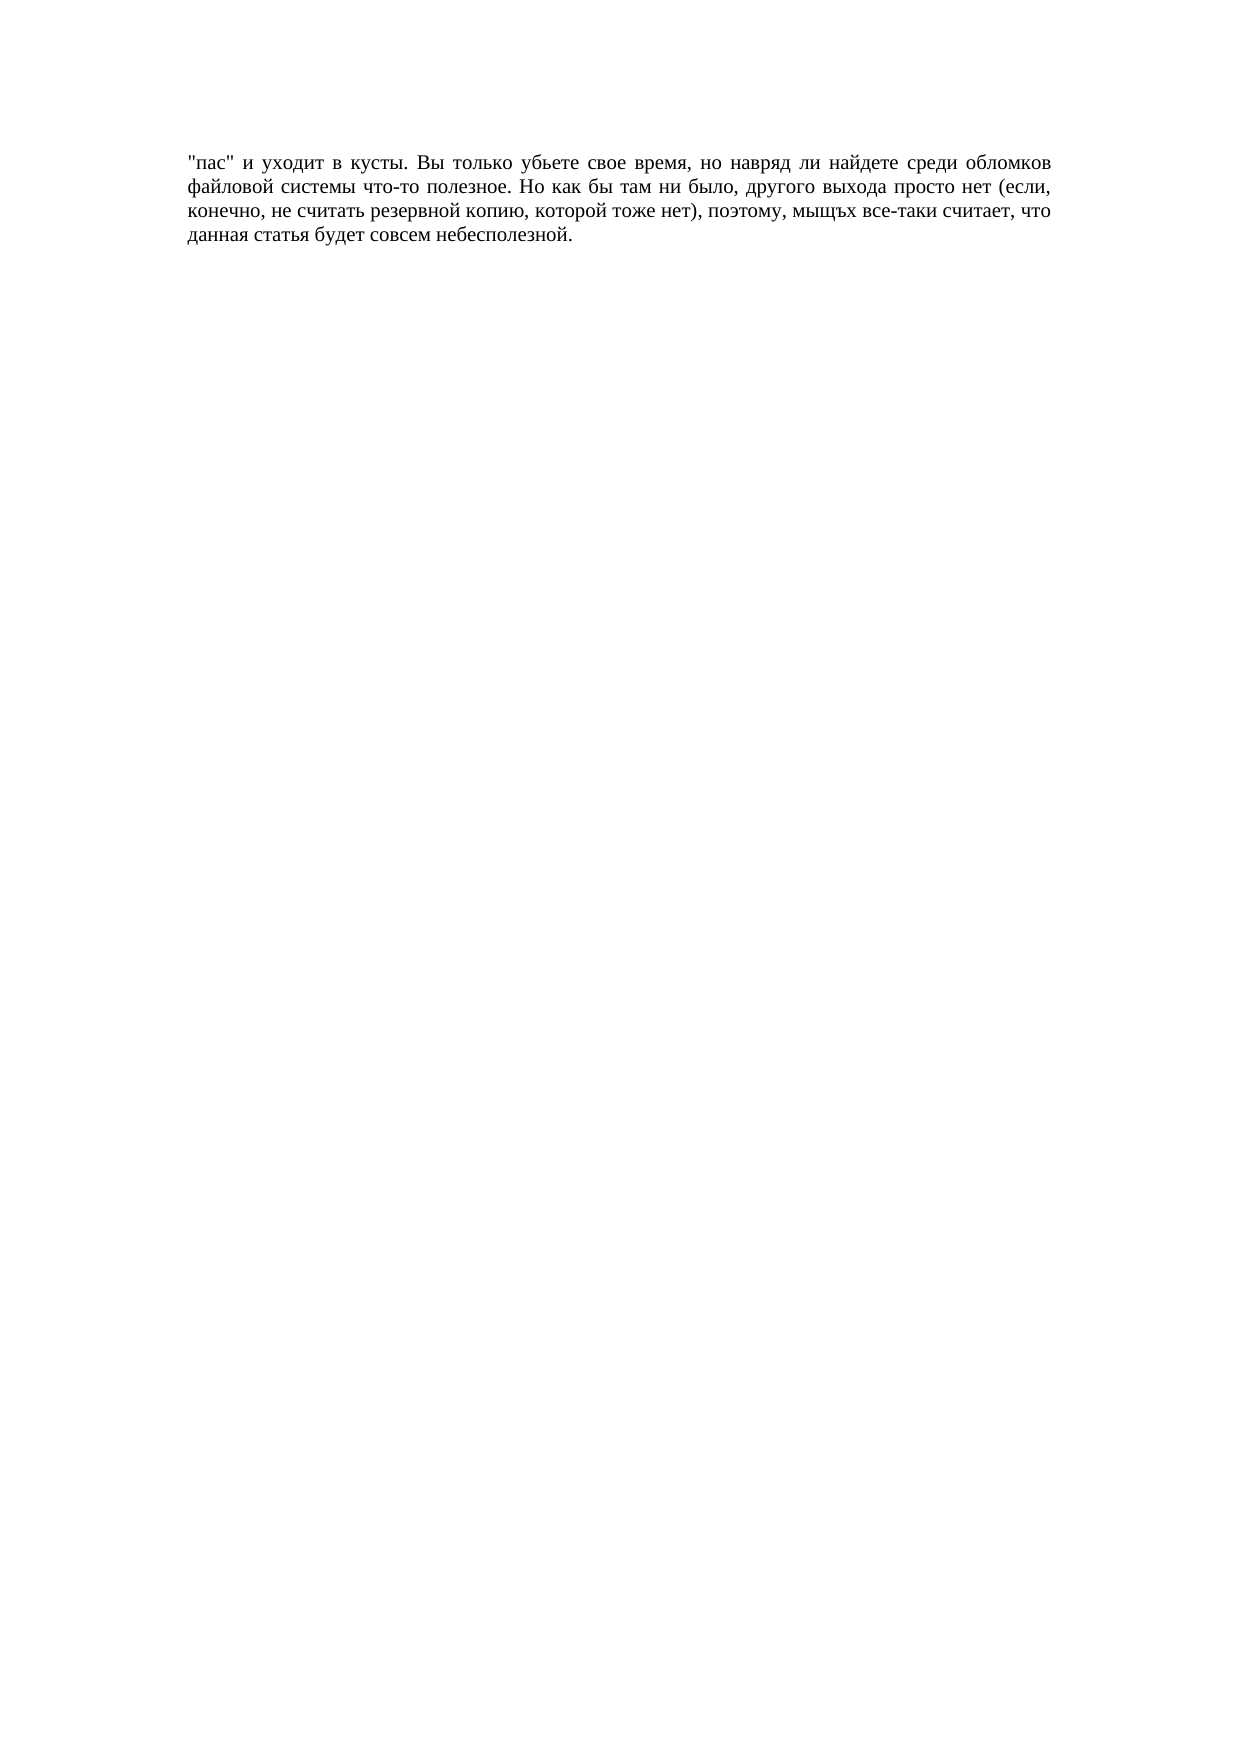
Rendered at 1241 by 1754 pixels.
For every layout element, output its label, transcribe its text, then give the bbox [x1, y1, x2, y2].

text "пас" и уходит в кусты. Вы только убьете свое время, но навряд ли найдете среди обломков файловой системы что-то полезное. Но как бы там ни было, другого выхода просто нет (если, конечно, не считать резервной копию, которой тоже нет), поэтому, мыщъх все-таки считает, что данная статья будет совсем небесполезной. [187, 150, 1053, 246]
